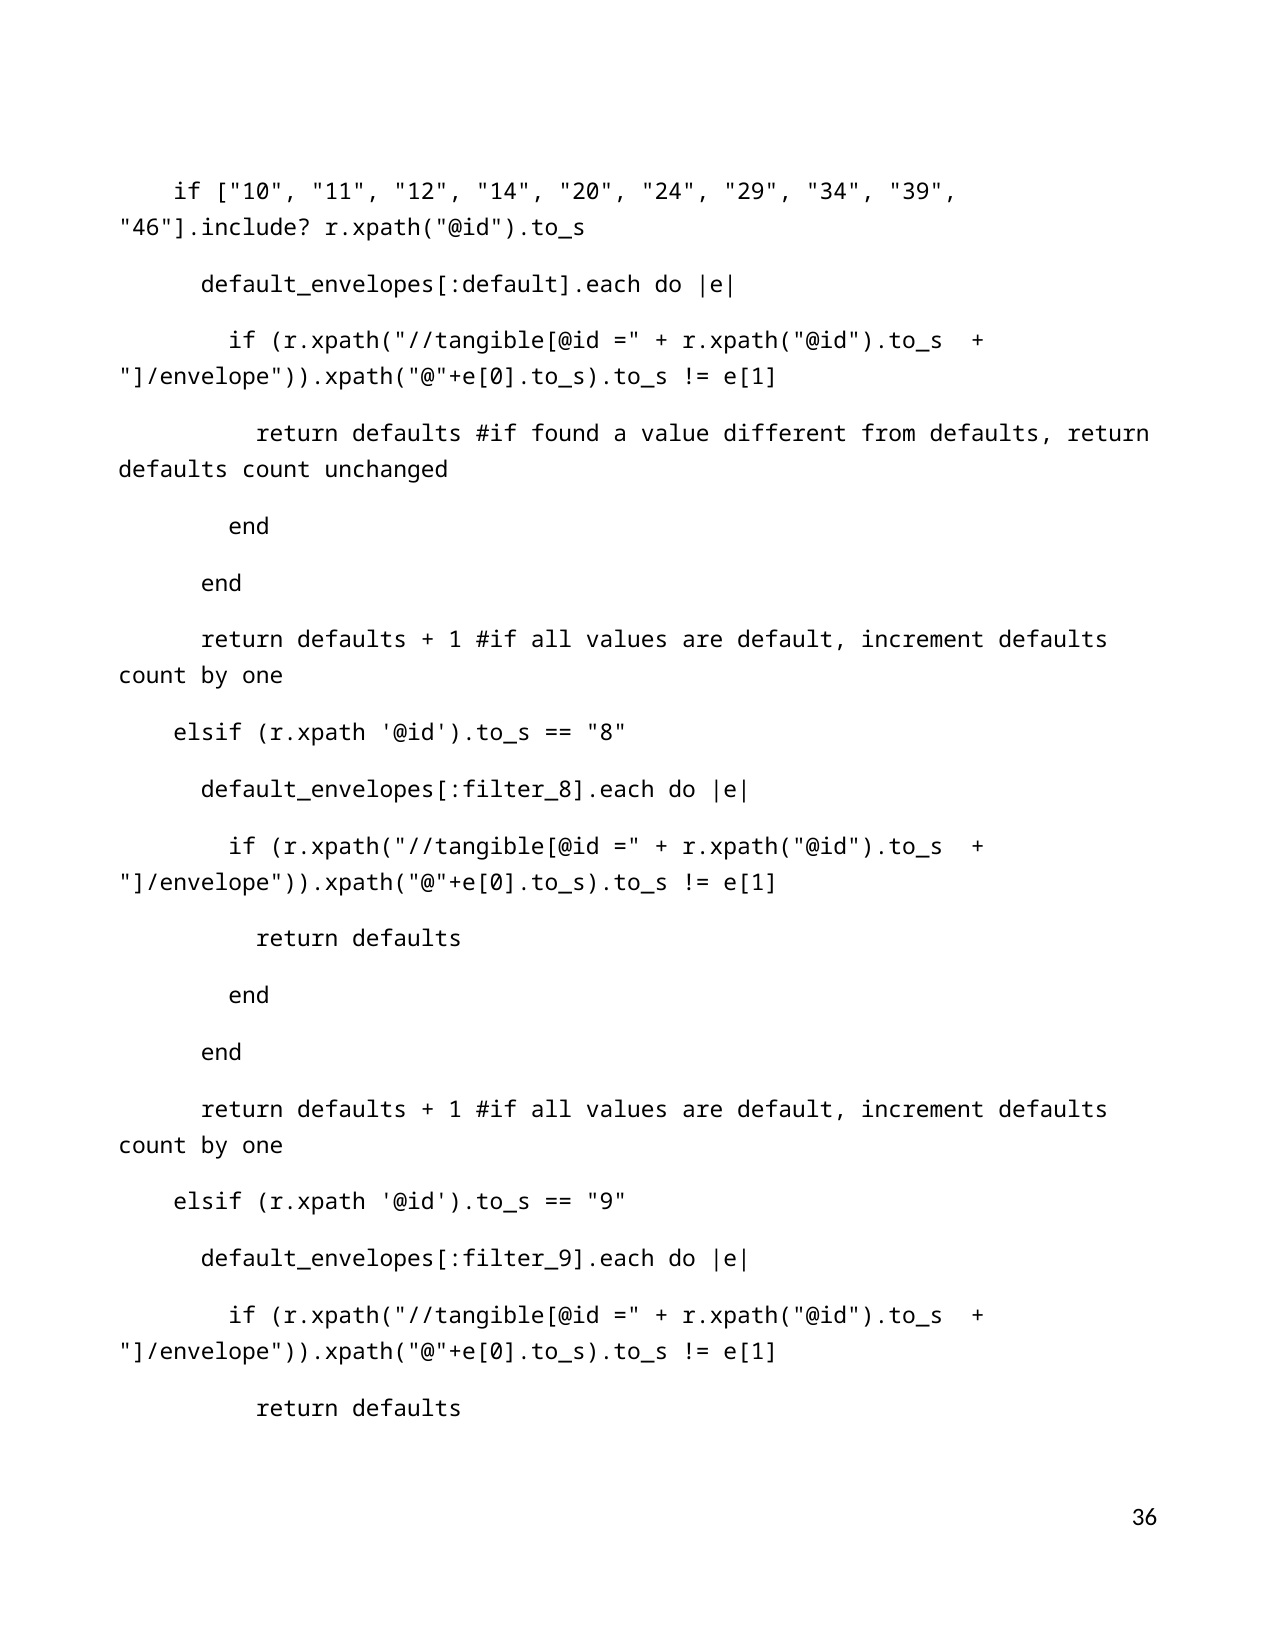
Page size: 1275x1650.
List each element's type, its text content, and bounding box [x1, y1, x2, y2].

text if (r.xpath("//tangible[@id =" + r.xpath("@id").to_s + "]/envelope")).xpath("@"+e[0].to_s).to_s != e[1] [118, 324, 1157, 392]
text return defaults + 1 #if all values are default, increment defaults count by one [118, 1093, 1157, 1160]
text elsif (r.xpath '@id').to_s == "9" [118, 1185, 1157, 1217]
text if ["10", "11", "12", "14", "20", "24", "29", "34", "39", "46"].include? r.xpath("@id").to_s [118, 175, 1157, 242]
text elsif (r.xpath '@id').to_s == "8" [118, 716, 1157, 747]
text return defaults #if found a value different from defaults, return defaults count unchanged [118, 417, 1157, 484]
text default_envelopes[:filter_9].each do |e| [118, 1242, 1157, 1273]
text default_envelopes[:filter_8].each do |e| [118, 773, 1157, 804]
text default_envelopes[:default].each do |e| [118, 268, 1157, 299]
text end [118, 567, 1157, 598]
text end [118, 510, 1157, 541]
text return defaults [118, 1392, 1157, 1423]
text if (r.xpath("//tangible[@id =" + r.xpath("@id").to_s + "]/envelope")).xpath("@"+e[0].to_s).to_s != e[1] [118, 1299, 1157, 1366]
text return defaults + 1 #if all values are default, increment defaults count by one [118, 623, 1157, 691]
text return defaults [118, 922, 1157, 953]
text end [118, 1036, 1157, 1067]
text if (r.xpath("//tangible[@id =" + r.xpath("@id").to_s + "]/envelope")).xpath("@"+e[0].to_s).to_s != e[1] [118, 829, 1157, 897]
text end [118, 979, 1157, 1010]
